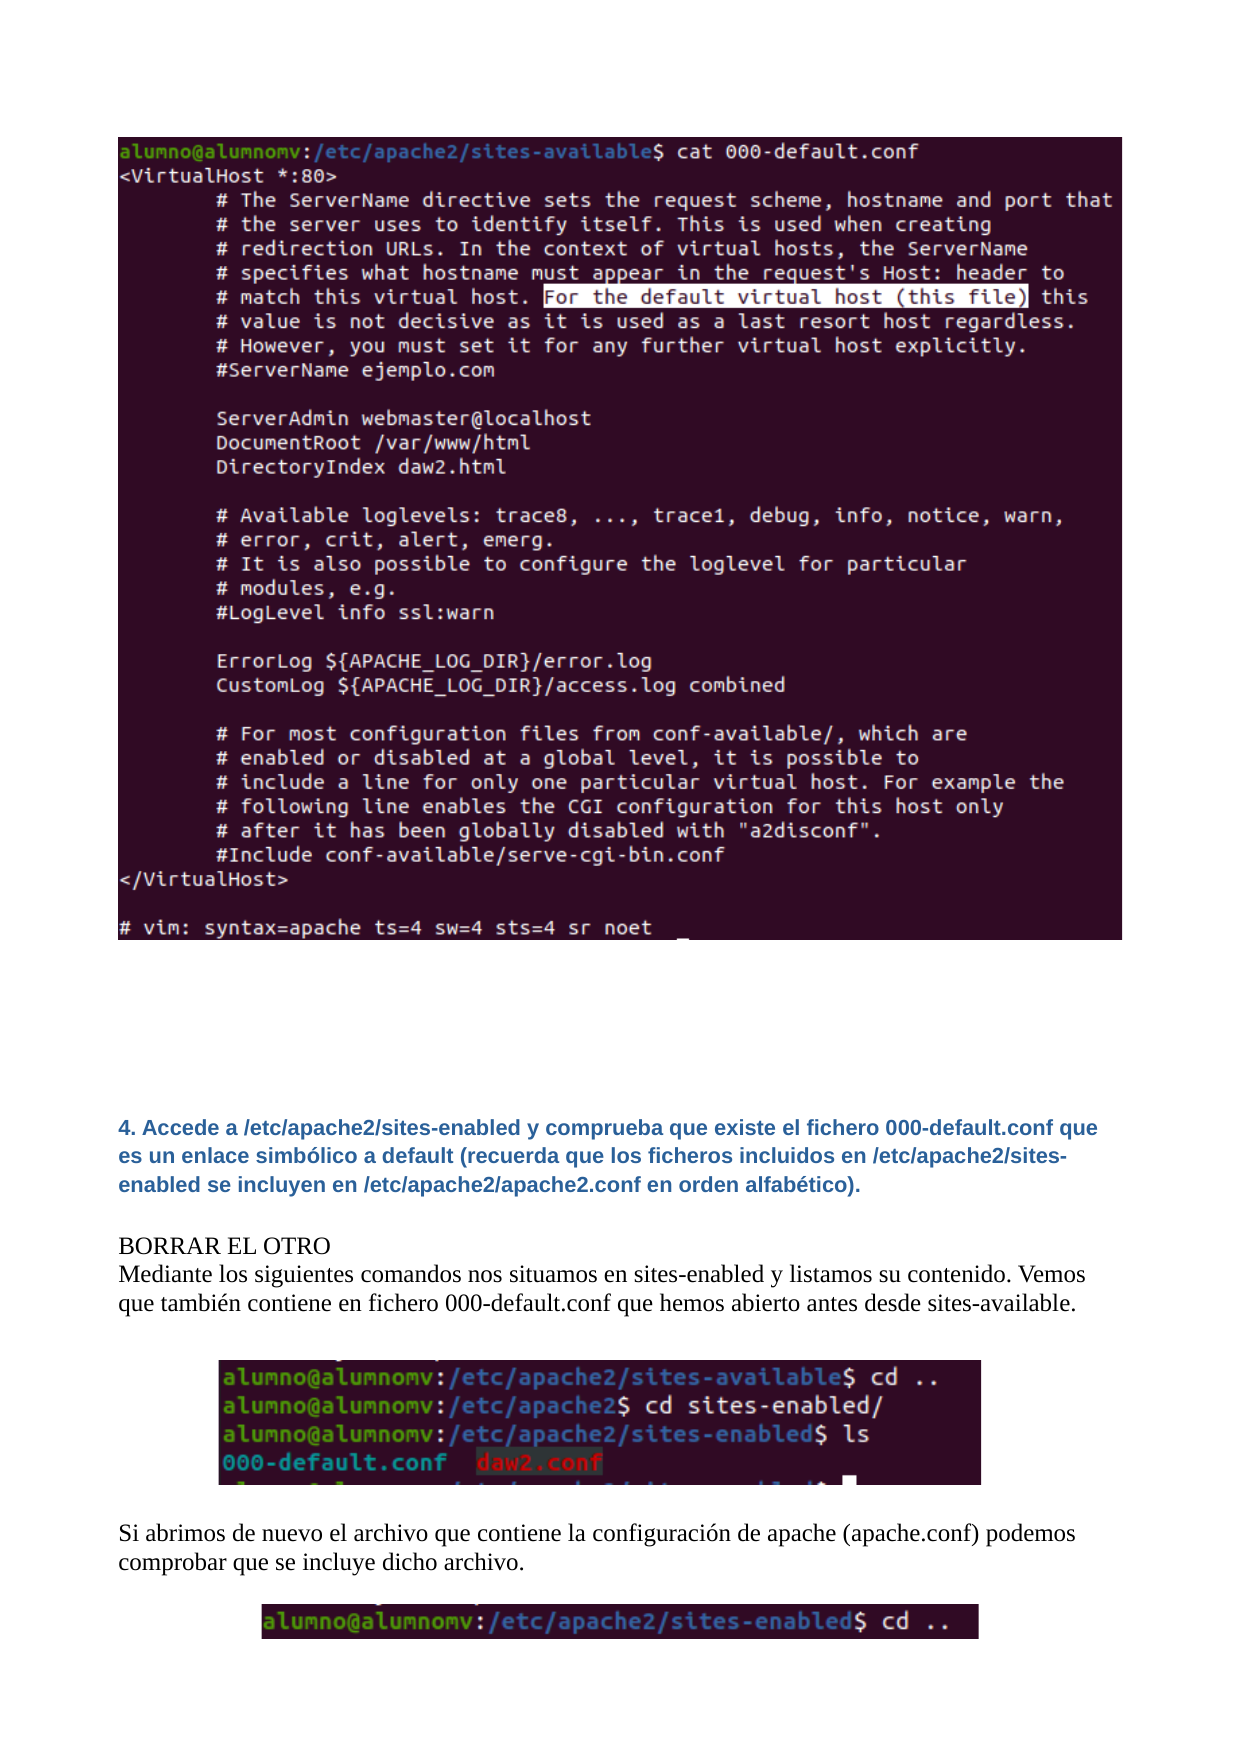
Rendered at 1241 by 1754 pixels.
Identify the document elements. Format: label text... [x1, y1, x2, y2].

text BORRAR EL OTRO [118, 1231, 1122, 1259]
picture [218, 1360, 982, 1485]
subtitle 4. Accede a /etc/apache2/sites-enabled y comprueba que existe el fichero 000-default.conf que es un enlace simbólico a default (recuerda que los ficheros incluidos en /etc/apache2/sites-enabled se incluyen en /etc/apache2/apache2.conf en orden alfabético). [118, 1114, 1122, 1198]
picture [118, 137, 1123, 940]
text Si abrimos de nuevo el archivo que contiene la configuración de apache (apache.conf) podemos comprobar que se incluye dicho archivo. [118, 1518, 1122, 1576]
picture [261, 1604, 979, 1639]
text Mediante los siguientes comandos nos situamos en sites-enabled y listamos su contenido. Vemos que también contiene en fichero 000-default.conf que hemos abierto antes desde sites-available. [118, 1259, 1122, 1317]
